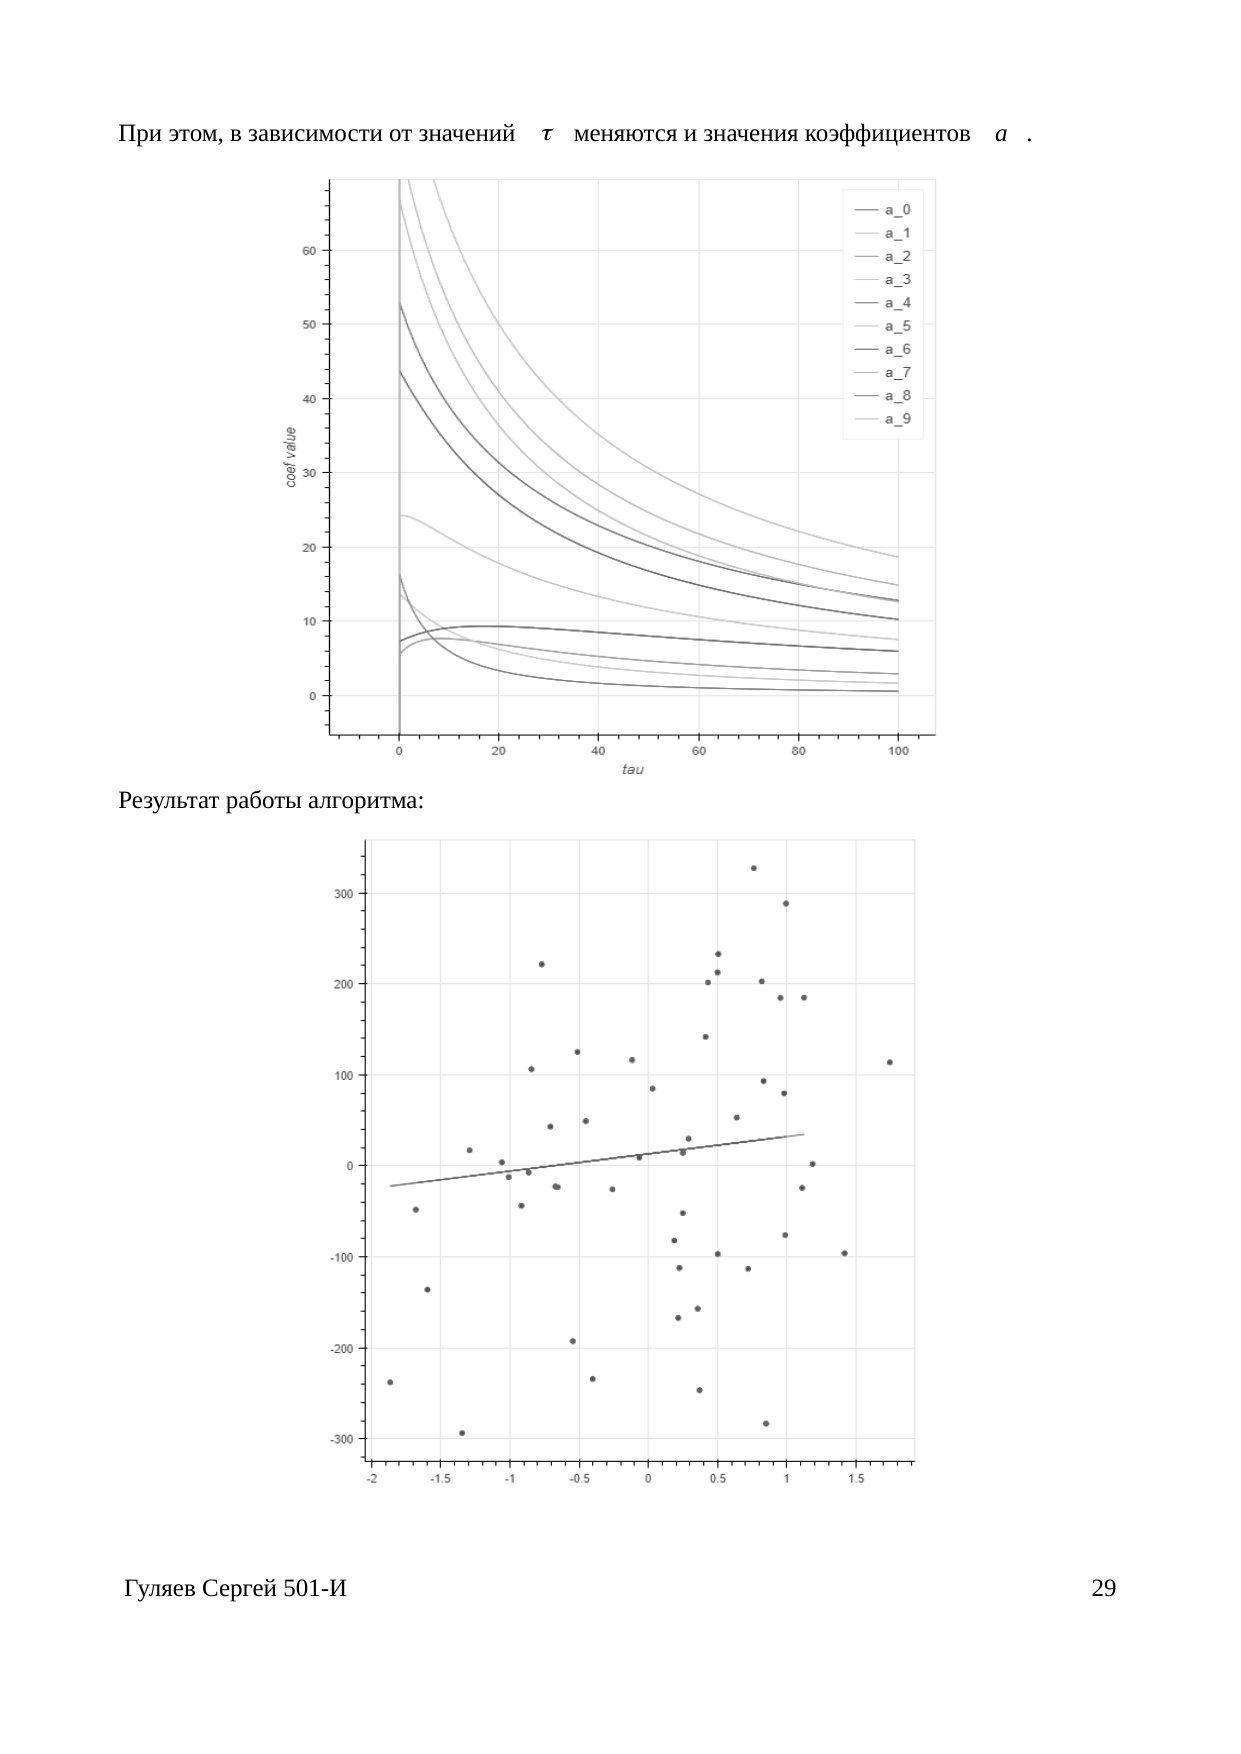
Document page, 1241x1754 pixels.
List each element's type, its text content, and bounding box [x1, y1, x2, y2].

picture [251, 174, 971, 780]
picture [294, 834, 947, 1487]
text Результат работы алгоритма: [118, 167, 1122, 814]
text При этом, в зависимости от значений меняются и значения коэффициентов . [118, 118, 1122, 147]
